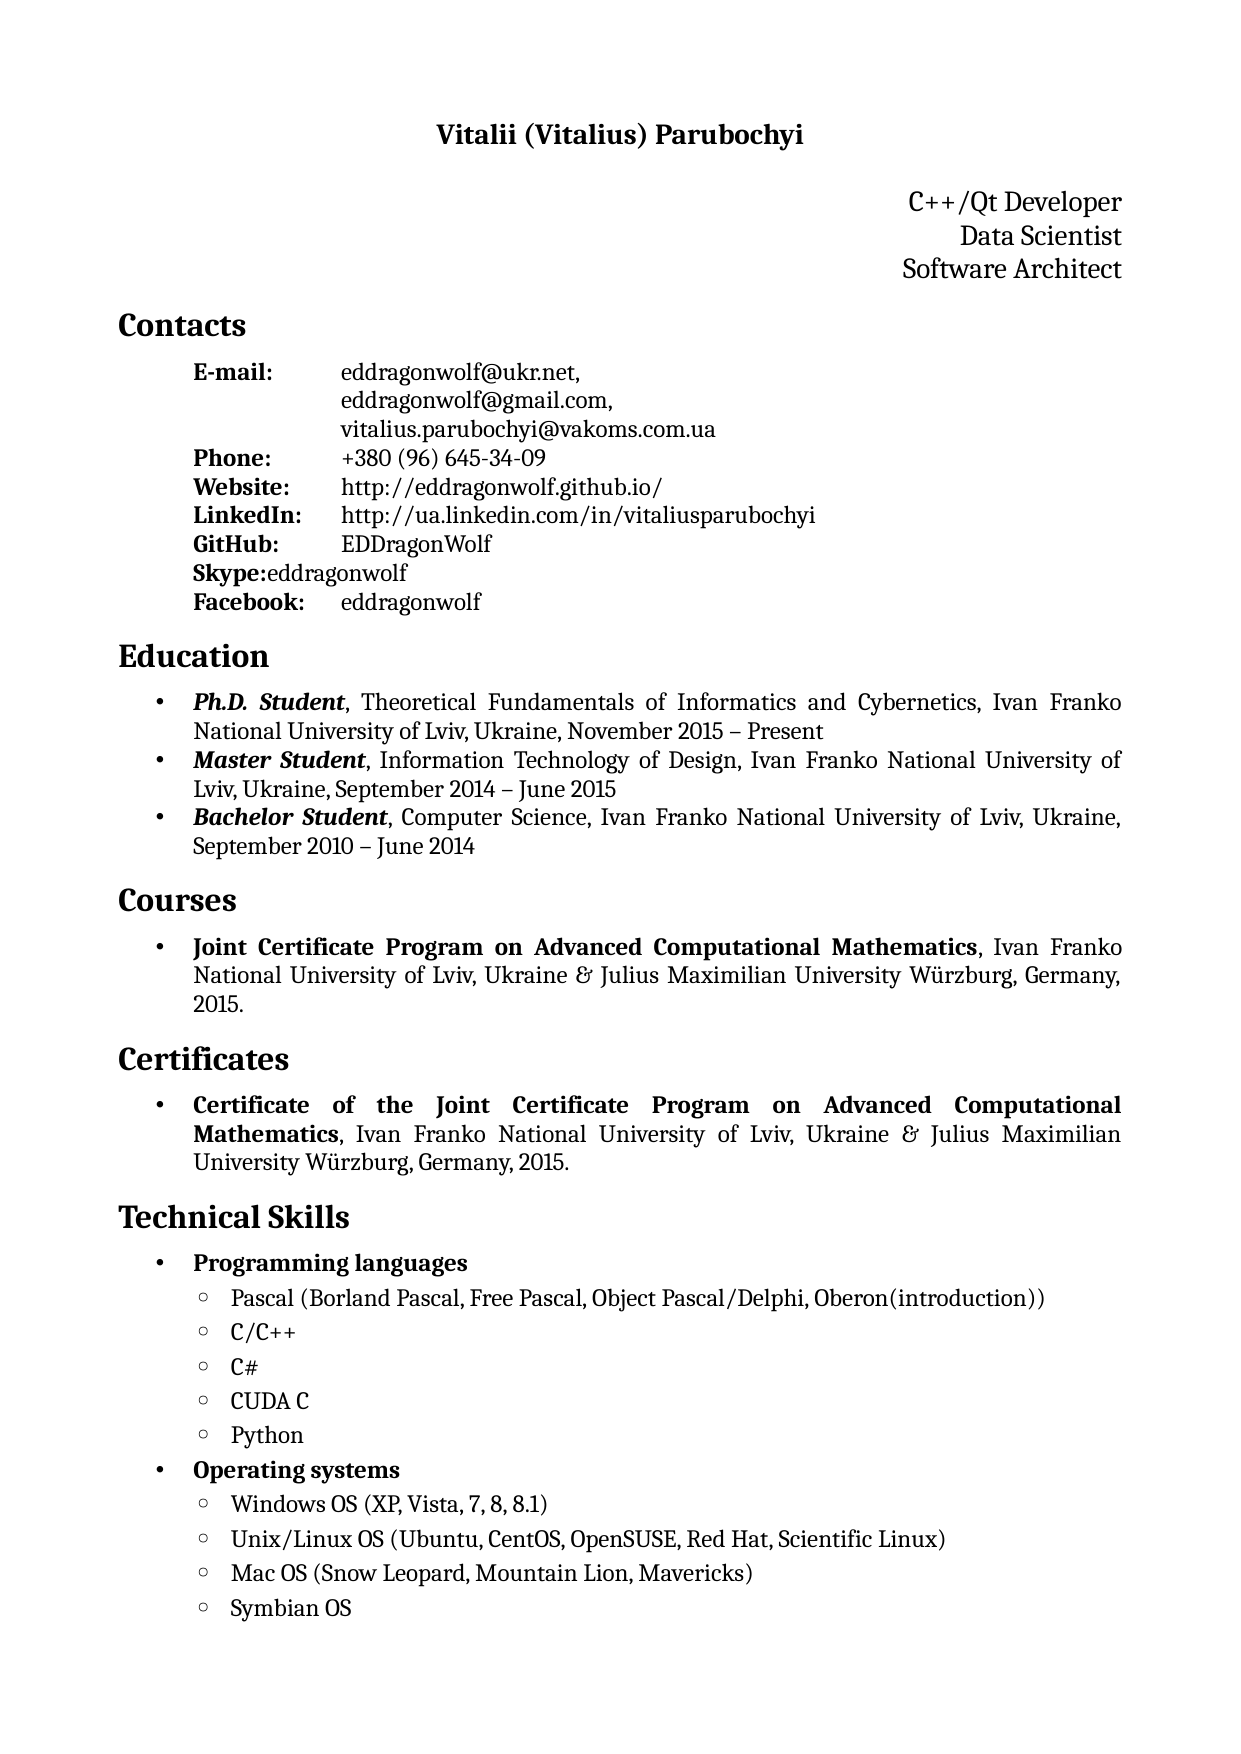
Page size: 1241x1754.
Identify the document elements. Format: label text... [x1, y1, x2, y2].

list Symbian OS [193, 1594, 1122, 1622]
text Vitalii (Vitalius) Parubochyi [118, 118, 1122, 152]
list CUDA C [193, 1387, 1122, 1416]
subtitle Technical Skills [118, 1198, 1122, 1236]
list Certificate of the Joint Certificate Program on Advanced Computational Mathematics, Ivan Franko National University of Lviv, Ukraine & Julius Maximilian University Würzburg, Germany, 2015. [156, 1091, 1122, 1177]
list Operating systems [156, 1456, 1122, 1484]
list Python [193, 1421, 1122, 1450]
subtitle Contacts [118, 307, 1122, 345]
list Mac OS (Snow Leopard, Mountain Lion, Mavericks) [193, 1559, 1122, 1588]
text Data Scientist [118, 219, 1122, 252]
text Facebook: eddragonwolf [193, 588, 1122, 616]
text eddragonwolf@gmail.com, [193, 386, 1122, 415]
text GitHub: EDDragonWolf [193, 530, 1122, 559]
text vitalius.parubochyi@vakoms.com.ua [193, 415, 1122, 444]
subtitle Courses [118, 882, 1122, 920]
list Ph.D. Student, Theoretical Fundamentals of Informatics and Cybernetics, Ivan Franko National University of Lviv, Ukraine, November 2015 – Present [156, 688, 1122, 746]
list Joint Certificate Program on Advanced Computational Mathematics, Ivan Franko National University of Lviv, Ukraine & Julius Maximilian University Würzburg, Germany, 2015. [156, 933, 1122, 1019]
text LinkedIn: http://ua.linkedin.com/in/vitaliusparubochyi [193, 501, 1122, 530]
text Phone: +380 (96) 645-34-09 [193, 444, 1122, 473]
list Master Student, Information Technology of Design, Ivan Franko National University of Lviv, Ukraine, September 2014 – June 2015 [156, 746, 1122, 803]
list Bachelor Student, Computer Science, Ivan Franko National University of Lviv, Ukraine, September 2010 – June 2014 [156, 803, 1122, 861]
list C/C++ [193, 1318, 1122, 1347]
subtitle Certificates [118, 1040, 1122, 1078]
list Windows OS (XP, Vista, 7, 8, 8.1) [193, 1490, 1122, 1519]
list Programming languages [156, 1249, 1122, 1278]
text Software Architect [118, 252, 1122, 286]
list C# [193, 1352, 1122, 1381]
list Pascal (Borland Pascal, Free Pascal, Object Pascal/Delphi, Oberon(introduction)) [193, 1283, 1122, 1312]
list Unix/Linux OS (Ubuntu, CentOS, OpenSUSE, Red Hat, Scientific Linux) [193, 1525, 1122, 1553]
text Website: http://eddragonwolf.github.io/ [193, 473, 1122, 501]
text C++/Qt Developer [118, 185, 1122, 219]
text E-mail: eddragonwolf@ukr.net, [193, 358, 1122, 386]
text Skype: eddragonwolf [193, 559, 1122, 588]
subtitle Education [118, 637, 1122, 676]
